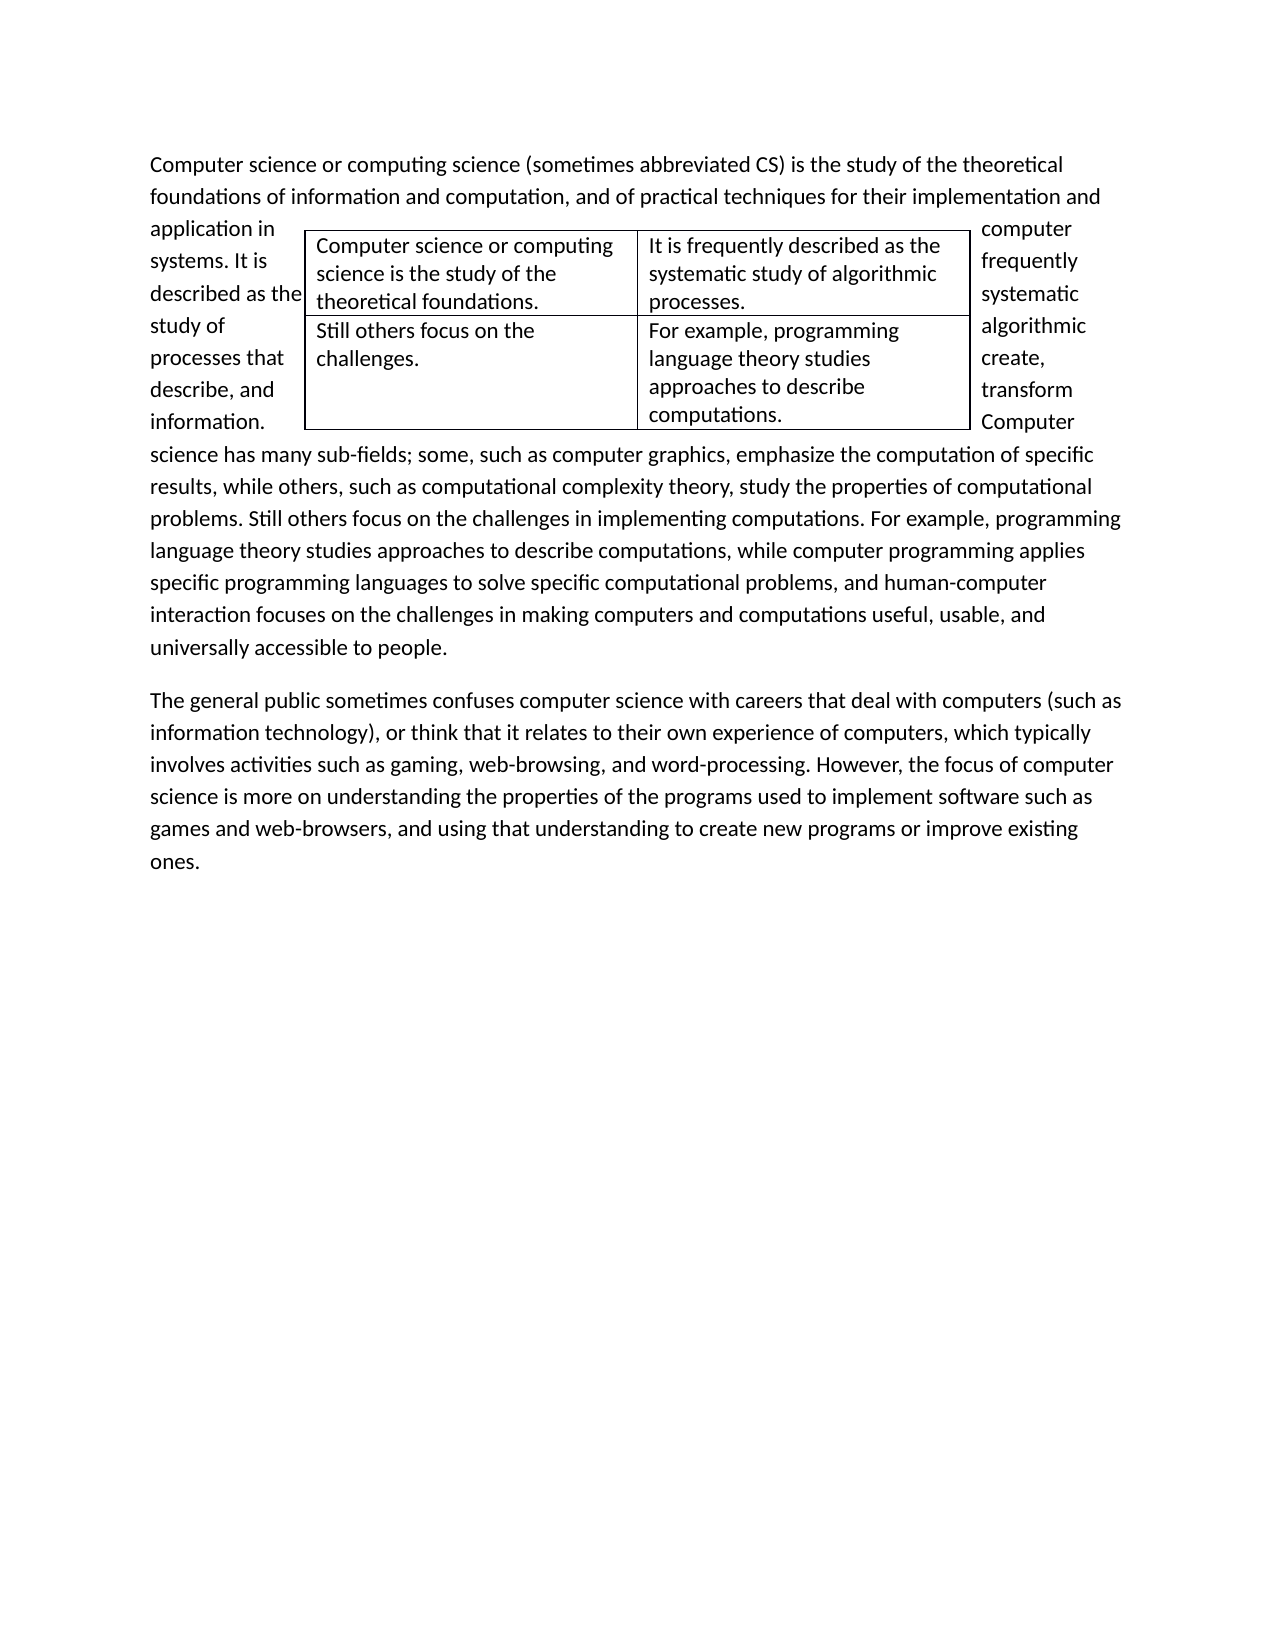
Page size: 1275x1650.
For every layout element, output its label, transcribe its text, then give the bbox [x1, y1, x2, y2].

table_cell For example, programming language theory studies approaches to describe computations. [638, 316, 969, 428]
text The general public sometimes confuses computer science with careers that deal with computers (such as information technology), or think that it relates to their own experience of computers, which typically involves activities such as gaming, web-browsing, and word-processing. However, the focus of computer science is more on understanding the properties of the programs used to implement software such as games and web-browsers, and using that understanding to create new programs or improve existing ones. [150, 686, 1125, 875]
text Computer science or computing science (sometimes abbreviated CS) is the study of the theoretical foundations of information and computation, and of practical techniques for their implementation and application in computer systems. It is frequently described as the systematic study of algorithmic processes that create, describe, and transform information. Computer science has many sub-fields; some, such as computer graphics, emphasize the computation of specific results, while others, such as computational complexity theory, study the properties of computational problems. Still others focus on the challenges in implementing computations. For example, programming language theory studies approaches to describe computations, while computer programming applies specific programming languages to solve specific computational problems, and human-computer interaction focuses on the challenges in making computers and computations useful, usable, and universally accessible to people. [150, 150, 1125, 661]
table_header Computer science or computing science is the study of the theoretical foundations. [306, 231, 637, 315]
table_cell Still others focus on the challenges. [306, 316, 637, 428]
table_header It is frequently described as the systematic study of algorithmic processes. [638, 231, 969, 315]
